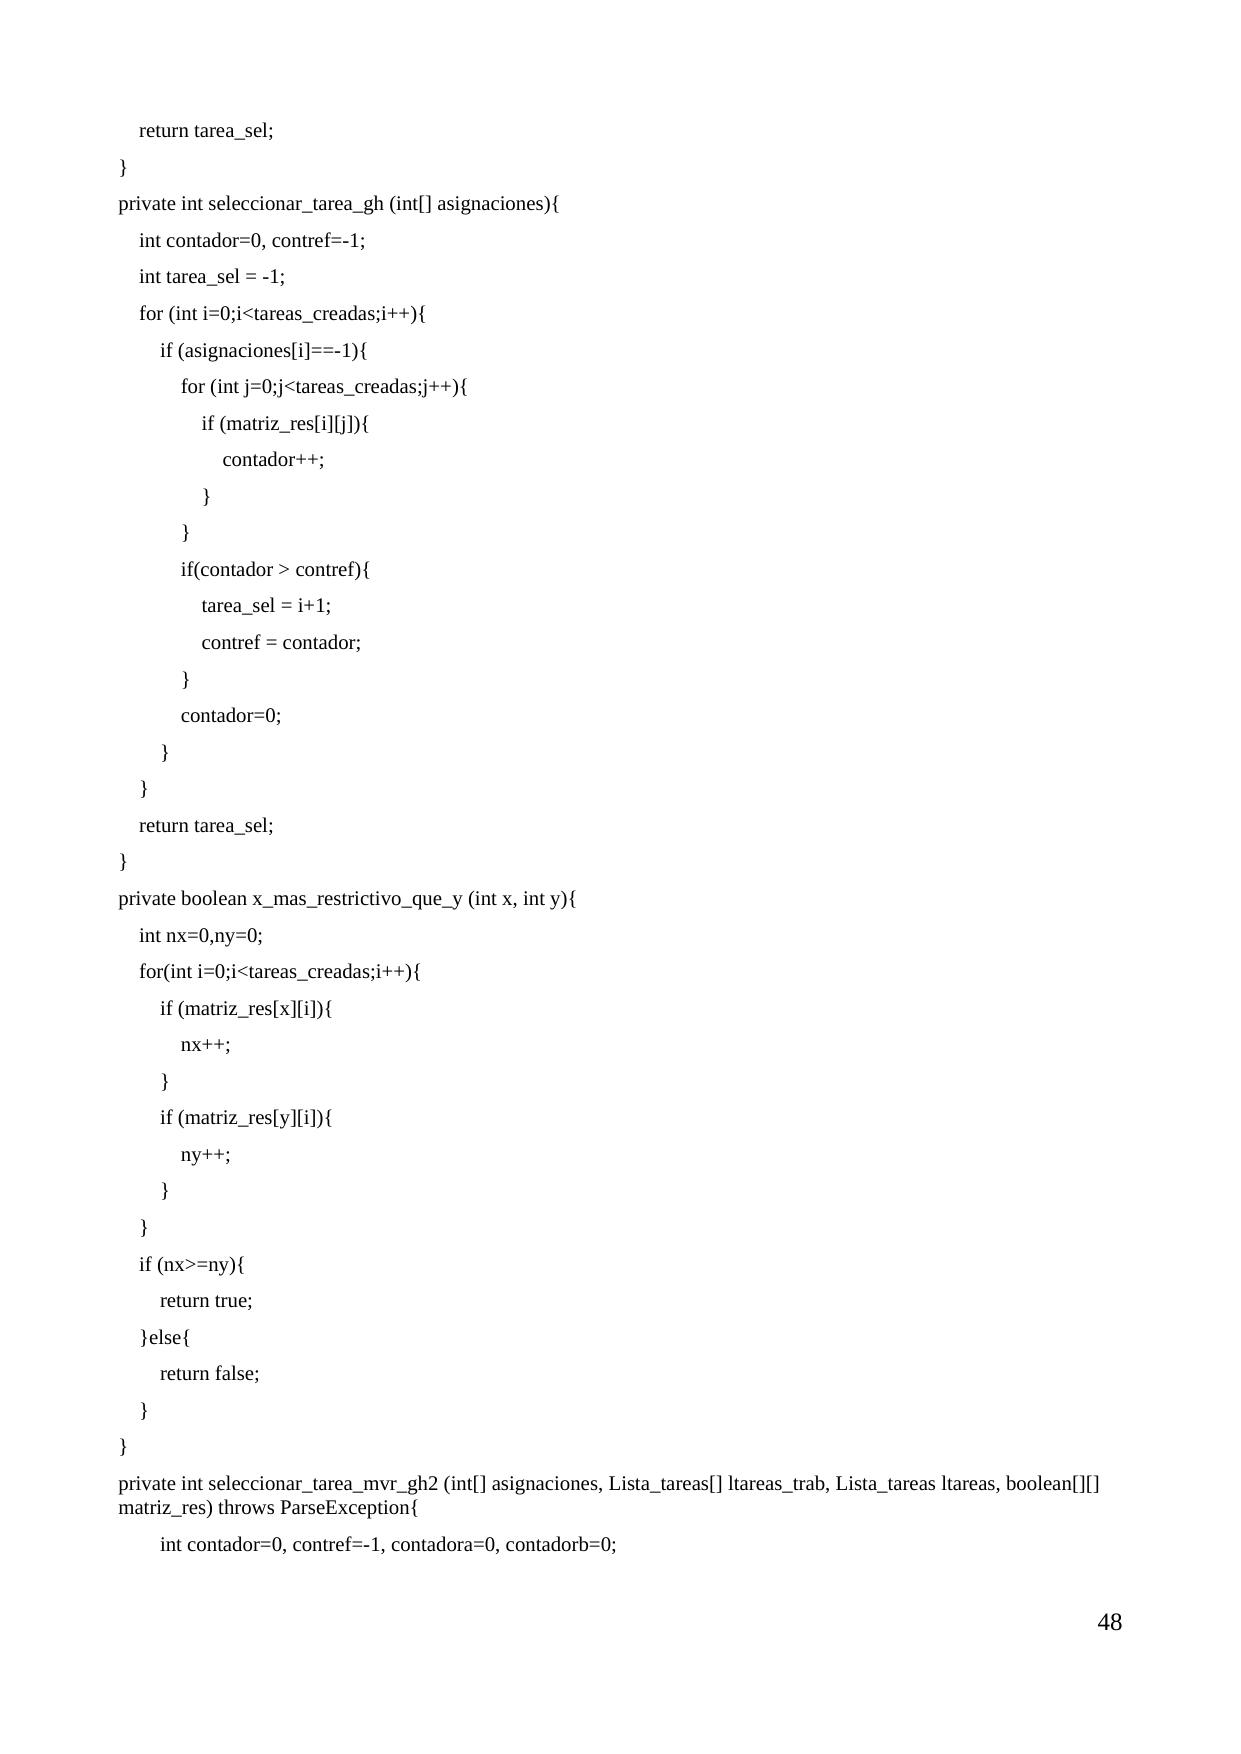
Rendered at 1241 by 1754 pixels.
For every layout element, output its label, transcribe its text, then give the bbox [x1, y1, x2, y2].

text int contador=0, contref=-1; [118, 228, 1122, 252]
text } [118, 776, 1122, 800]
text if(contador > contref){ [118, 557, 1122, 581]
text return false; [118, 1361, 1122, 1385]
text int contador=0, contref=-1, contadora=0, contadorb=0; [118, 1532, 1122, 1556]
text if (nx>=ny){ [118, 1252, 1122, 1276]
text tarea_sel = i+1; [118, 593, 1122, 617]
text nx++; [118, 1032, 1122, 1056]
text } [118, 520, 1122, 544]
text if (asignaciones[i]==-1){ [118, 337, 1122, 362]
text return tarea_sel; [118, 118, 1122, 142]
text if (matriz_res[y][i]){ [118, 1105, 1122, 1129]
text int nx=0,ny=0; [118, 922, 1122, 947]
text } [118, 1178, 1122, 1202]
text } [118, 1398, 1122, 1422]
text } [118, 484, 1122, 508]
text } [118, 155, 1122, 179]
text int tarea_sel = -1; [118, 264, 1122, 288]
text } [118, 849, 1122, 873]
text private boolean x_mas_restrictivo_que_y (int x, int y){ [118, 886, 1122, 910]
text } [118, 1215, 1122, 1239]
text return tarea_sel; [118, 813, 1122, 837]
text contref = contador; [118, 630, 1122, 654]
text return true; [118, 1288, 1122, 1312]
text for(int i=0;i<tareas_creadas;i++){ [118, 959, 1122, 983]
text } [118, 740, 1122, 764]
text contador++; [118, 447, 1122, 471]
text contador=0; [118, 703, 1122, 727]
text private int seleccionar_tarea_gh (int[] asignaciones){ [118, 191, 1122, 215]
text } [118, 1434, 1122, 1458]
text for (int i=0;i<tareas_creadas;i++){ [118, 301, 1122, 325]
text for (int j=0;j<tareas_creadas;j++){ [118, 374, 1122, 398]
text private int seleccionar_tarea_mvr_gh2 (int[] asignaciones, Lista_tareas[] ltareas_trab, Lista_tareas ltareas, boolean[][] matriz_res) throws ParseException{ [118, 1471, 1122, 1519]
text }else{ [118, 1325, 1122, 1349]
text if (matriz_res[x][i]){ [118, 996, 1122, 1020]
text } [118, 667, 1122, 691]
text if (matriz_res[i][j]){ [118, 411, 1122, 435]
text ny++; [118, 1142, 1122, 1166]
text } [118, 1069, 1122, 1093]
